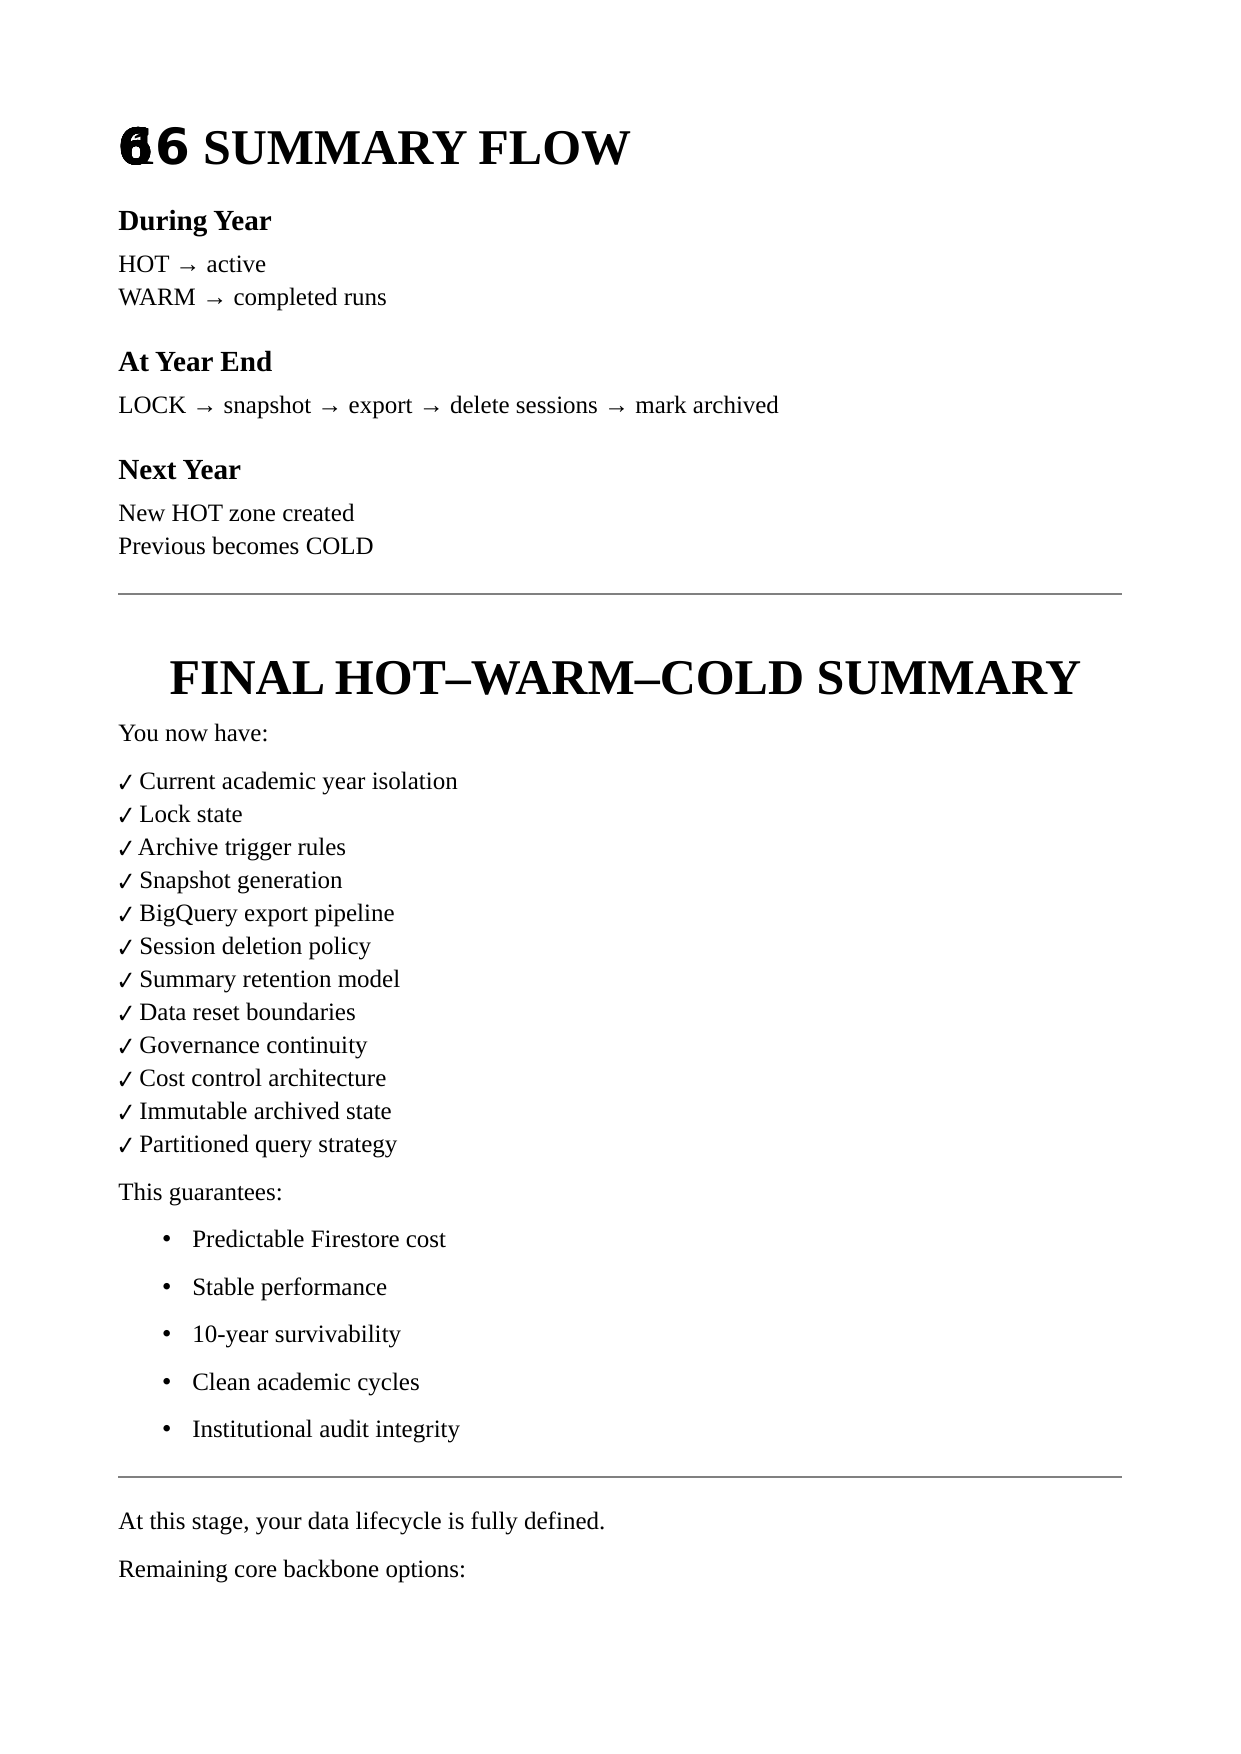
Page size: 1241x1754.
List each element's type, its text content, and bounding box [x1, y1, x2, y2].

subtitle Next Year [118, 452, 1122, 486]
text HOT → active WARM → completed runs [118, 249, 1122, 311]
list Stable performance [162, 1272, 1122, 1301]
subtitle At Year End [118, 344, 1122, 377]
text At this stage, your data lifecycle is fully defined. [118, 1506, 1122, 1535]
list Clean academic cycles [162, 1367, 1122, 1396]
text ✔ Current academic year isolation ✔ Lock state ✔ Archive trigger rules ✔ Snapshot generation ✔ BigQuery export pipeline ✔ Session deletion policy ✔ Summary retention model ✔ Data reset boundaries ✔ Governance continuity ✔ Cost control architecture ✔ Immutable archived state ✔ Partitioned query strategy [118, 766, 1122, 1158]
text New HOT zone created Previous becomes COLD [118, 498, 1122, 560]
list 10-year survivability [162, 1319, 1122, 1348]
list Institutional audit integrity [162, 1414, 1122, 1443]
text You now have: [118, 718, 1122, 747]
text LOCK → snapshot → export → delete sessions → mark archived [118, 390, 1122, 419]
text This guarantees: [118, 1177, 1122, 1205]
list Predictable Firestore cost [162, 1224, 1122, 1253]
subtitle During Year [118, 203, 1122, 236]
subtitle 🎯 FINAL HOT–WARM–COLD SUMMARY [118, 648, 1122, 706]
subtitle 🧠 16️⃣ SUMMARY FLOW [118, 118, 1122, 176]
text Remaining core backbone options: [118, 1554, 1122, 1583]
